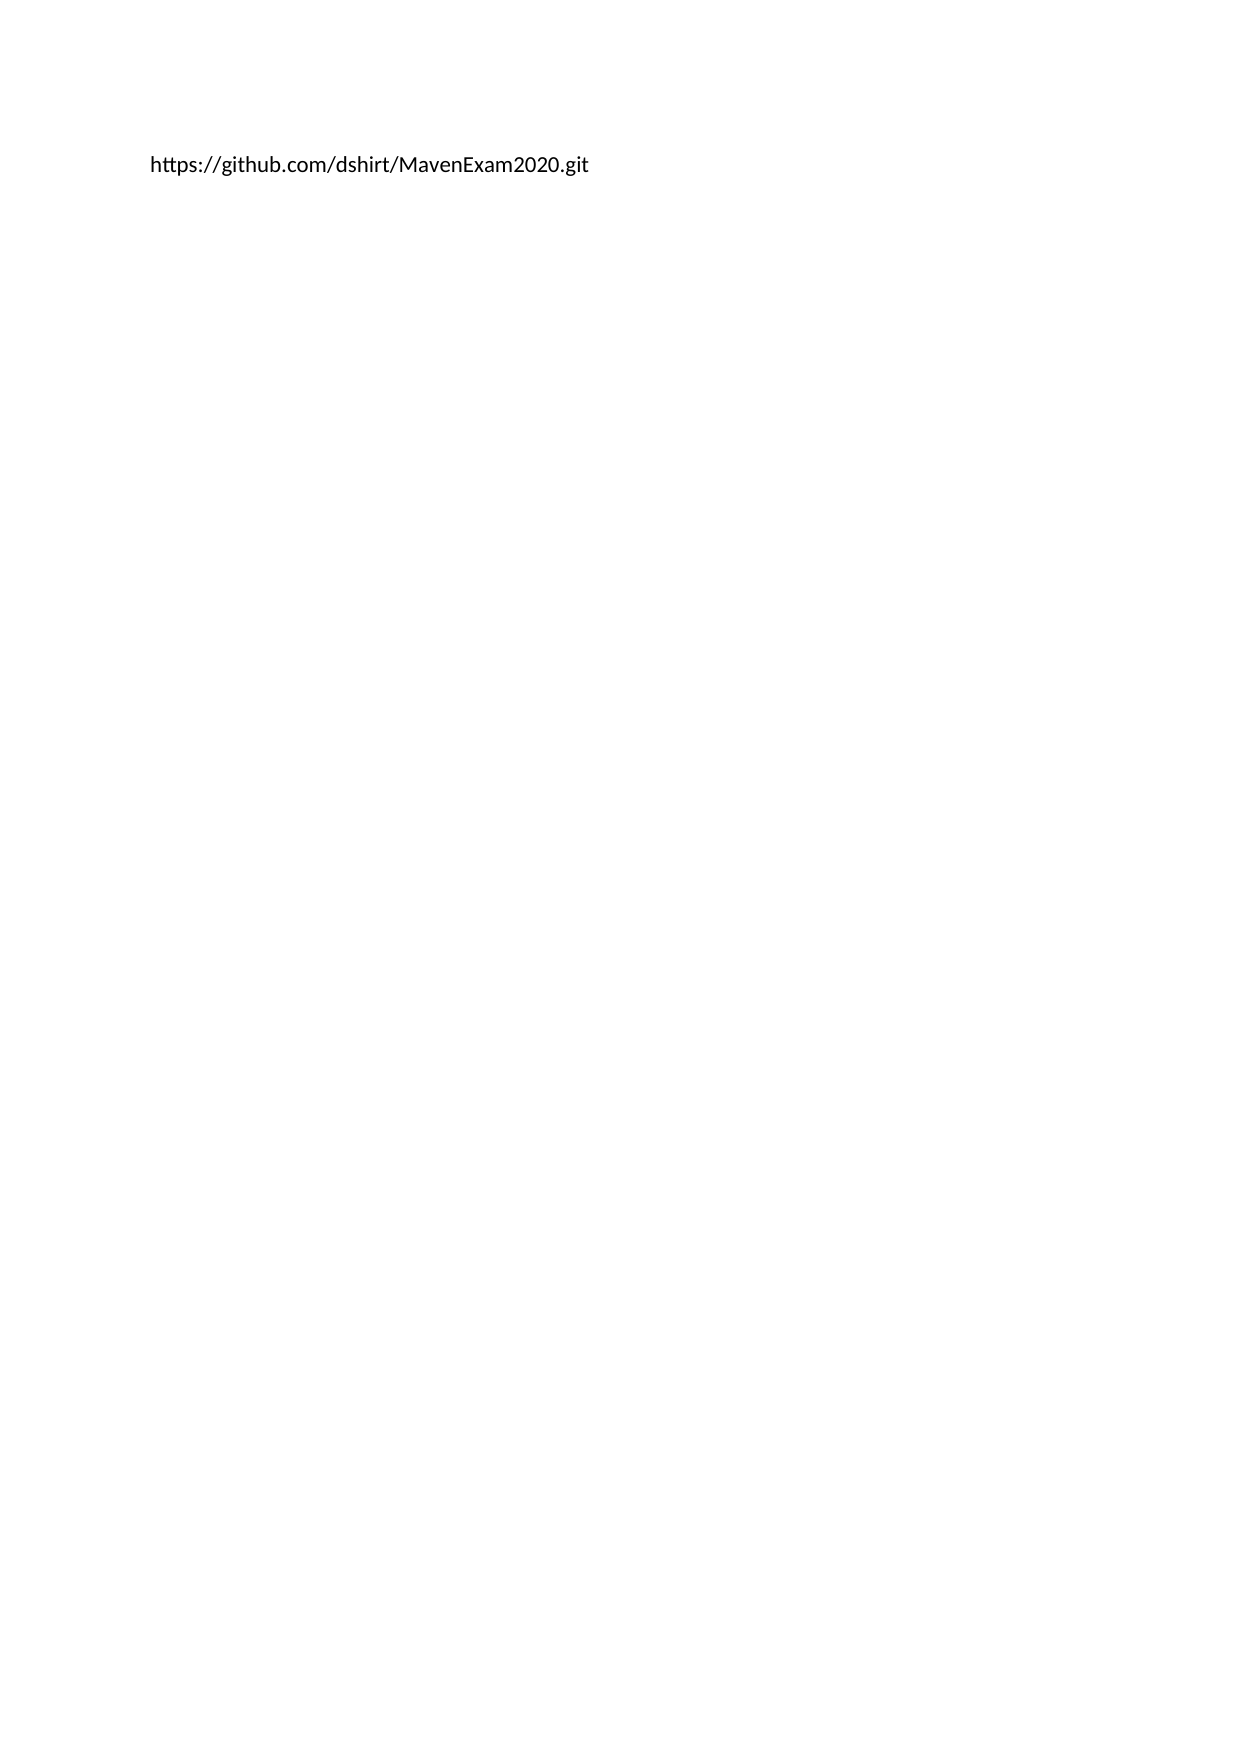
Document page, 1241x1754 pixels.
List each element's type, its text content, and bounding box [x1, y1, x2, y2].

text https://github.com/dshirt/MavenExam2020.git [150, 150, 1090, 178]
